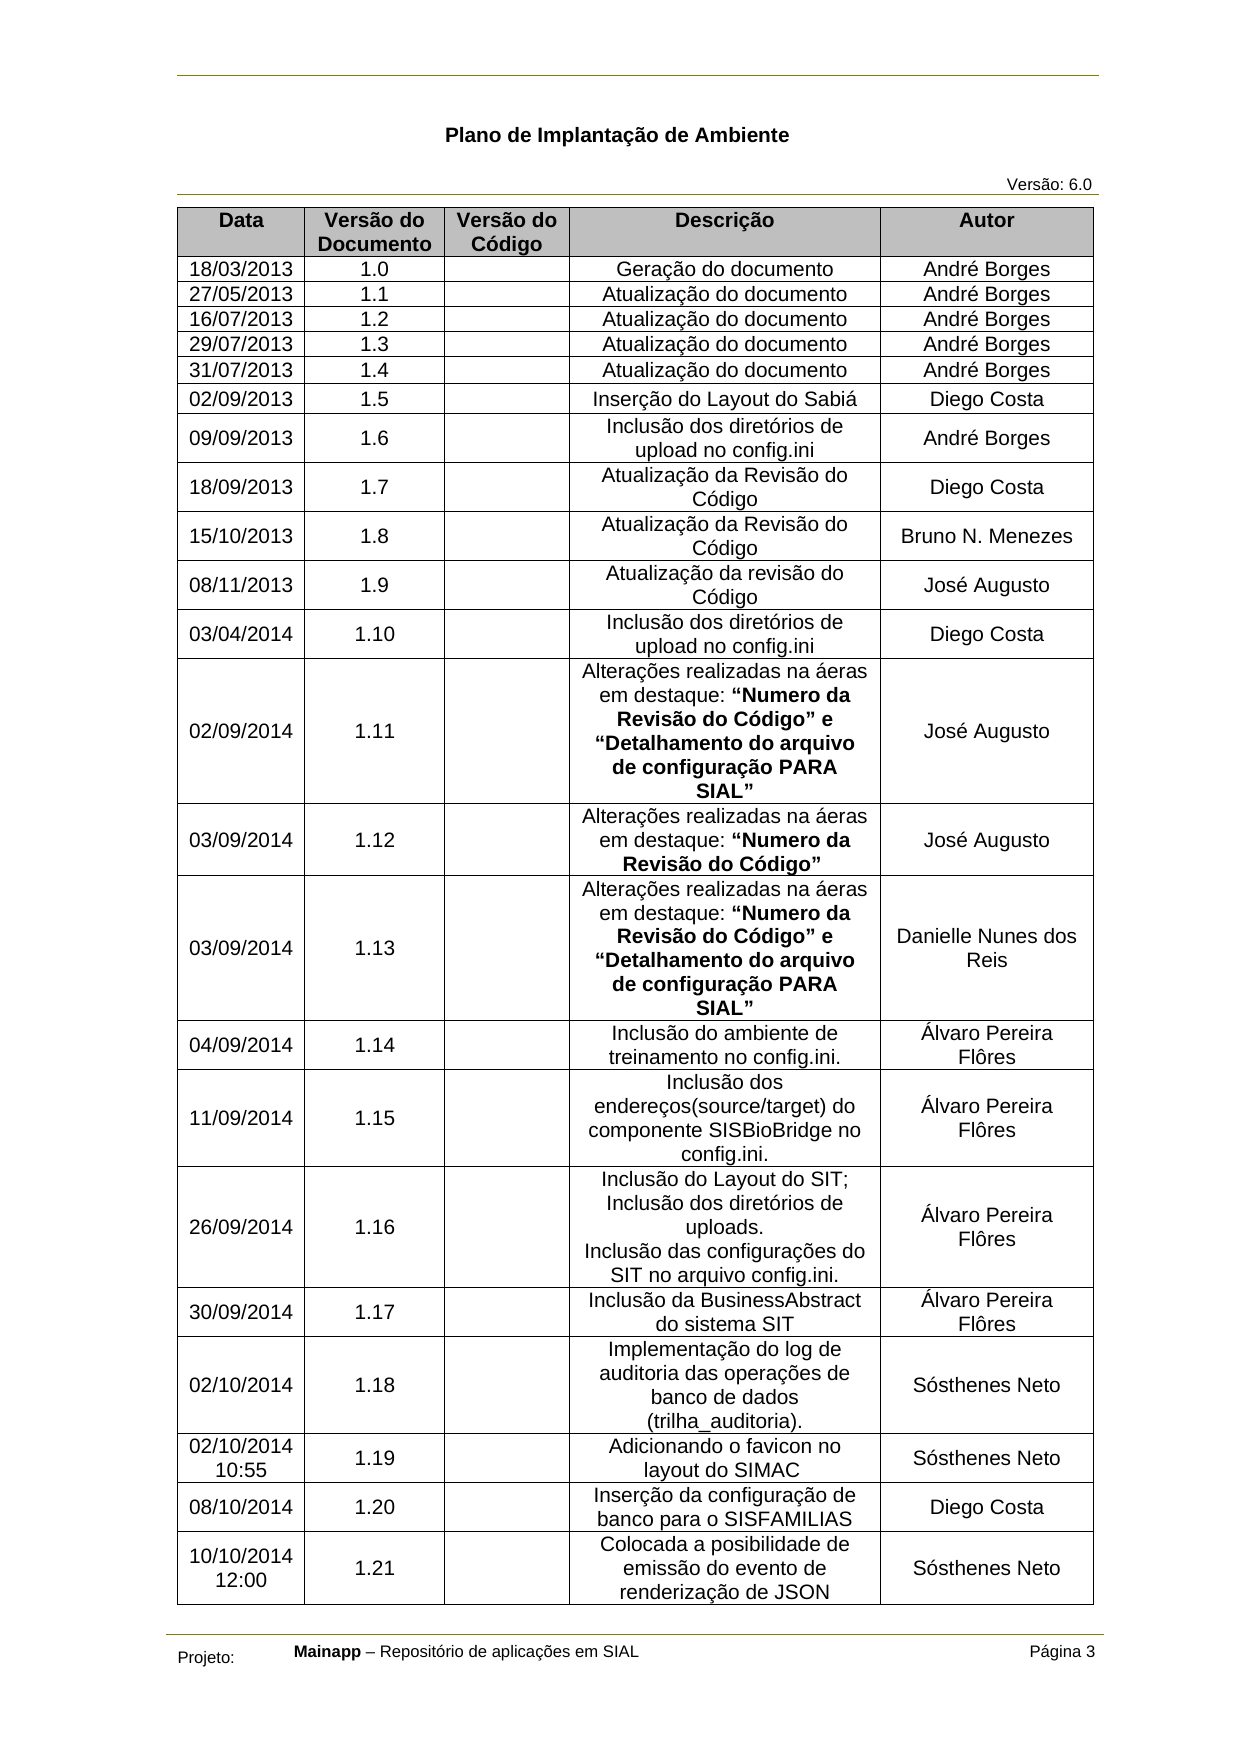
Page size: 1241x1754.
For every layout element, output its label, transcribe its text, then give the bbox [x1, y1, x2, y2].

table_cell [445, 332, 569, 356]
table_cell Inclusão dos endereços(source/target) do componente SISBioBridge no config.ini. [570, 1070, 880, 1166]
table_cell 08/11/2013 [178, 561, 304, 609]
table_cell Bruno N. Menezes [881, 512, 1093, 560]
table_header Descrição [570, 208, 880, 256]
table_cell Danielle Nunes dos Reis [881, 876, 1093, 1020]
table_cell Atualização do documento [570, 357, 880, 383]
table_cell 1.10 [305, 610, 444, 658]
table_cell 1.19 [305, 1434, 444, 1482]
table_cell [445, 282, 569, 306]
table_cell [445, 384, 569, 413]
table_cell Alterações realizadas na áeras em destaque: “Numero da Revisão do Código” [570, 804, 880, 875]
table_cell 08/10/2014 [178, 1483, 304, 1531]
table_cell 31/07/2013 [178, 357, 304, 383]
table_cell Diego Costa [881, 1483, 1093, 1531]
table_cell Diego Costa [881, 610, 1093, 658]
table_cell [445, 659, 569, 802]
table_cell [445, 1070, 569, 1166]
table_cell 1.7 [305, 463, 444, 511]
table_cell Adicionando o favicon no layout do SIMAC [570, 1434, 880, 1482]
table_cell 1.20 [305, 1483, 444, 1531]
table_cell [445, 1532, 569, 1603]
table_cell Inclusão do ambiente de treinamento no config.ini. [570, 1021, 880, 1069]
table_cell Álvaro Pereira Flôres [881, 1070, 1093, 1166]
table_cell Álvaro Pereira Flôres [881, 1021, 1093, 1069]
table_header Autor [881, 208, 1093, 256]
table_cell 1.8 [305, 512, 444, 560]
table_cell Atualização da Revisão do Código [570, 463, 880, 511]
table_cell 02/10/2014 10:55 [178, 1434, 304, 1482]
table_cell 11/09/2014 [178, 1070, 304, 1166]
table_cell [445, 610, 569, 658]
table_cell 02/09/2014 [178, 659, 304, 802]
table_cell 18/03/2013 [178, 257, 304, 281]
table_cell [445, 561, 569, 609]
table_cell 03/04/2014 [178, 610, 304, 658]
table_cell Diego Costa [881, 384, 1093, 413]
table_cell 30/09/2014 [178, 1288, 304, 1336]
table_cell 02/09/2013 [178, 384, 304, 413]
table_header Versão do Documento [305, 208, 444, 256]
table_cell Sósthenes Neto [881, 1337, 1093, 1433]
table_cell 1.2 [305, 307, 444, 331]
table_cell 04/09/2014 [178, 1021, 304, 1069]
table_cell 1.1 [305, 282, 444, 306]
table_cell 09/09/2013 [178, 414, 304, 462]
table_cell Inclusão dos diretórios de upload no config.ini [570, 610, 880, 658]
table_cell Alterações realizadas na áeras em destaque: “Numero da Revisão do Código” e “Detalhamento do arquivo de configuração PARA SIAL” [570, 876, 880, 1020]
table_cell [445, 876, 569, 1020]
table_cell 16/07/2013 [178, 307, 304, 331]
table_cell Inclusão da BusinessAbstract do sistema SIT [570, 1288, 880, 1336]
table_cell 1.9 [305, 561, 444, 609]
table_cell 1.14 [305, 1021, 444, 1069]
table_cell 1.5 [305, 384, 444, 413]
table_cell André Borges [881, 282, 1093, 306]
table_cell [445, 1483, 569, 1531]
table_cell 1.6 [305, 414, 444, 462]
table_cell [445, 463, 569, 511]
table_cell [445, 512, 569, 560]
table_cell [445, 414, 569, 462]
table_cell 1.0 [305, 257, 444, 281]
table_cell André Borges [881, 414, 1093, 462]
table_cell Inclusão dos diretórios de upload no config.ini [570, 414, 880, 462]
table_cell Inserção da configuração de banco para o SISFAMILIAS [570, 1483, 880, 1531]
table_cell 03/09/2014 [178, 876, 304, 1020]
table_cell Inclusão do Layout do SIT; Inclusão dos diretórios de uploads. Inclusão das configurações do SIT no arquivo config.ini. [570, 1167, 880, 1287]
table_cell 27/05/2013 [178, 282, 304, 306]
table_cell 1.16 [305, 1167, 444, 1287]
table_cell [445, 804, 569, 875]
table_cell Atualização da revisão do Código [570, 561, 880, 609]
table_cell Atualização do documento [570, 332, 880, 356]
table_cell 02/10/2014 [178, 1337, 304, 1433]
table_cell 1.4 [305, 357, 444, 383]
table_cell Diego Costa [881, 463, 1093, 511]
table_cell 1.11 [305, 659, 444, 802]
table_header Data [178, 208, 304, 256]
table_cell 15/10/2013 [178, 512, 304, 560]
table_cell 1.3 [305, 332, 444, 356]
table_cell 26/09/2014 [178, 1167, 304, 1287]
table_cell 29/07/2013 [178, 332, 304, 356]
table_cell Atualização da Revisão do Código [570, 512, 880, 560]
table_cell 10/10/2014 12:00 [178, 1532, 304, 1603]
table_cell [445, 357, 569, 383]
table_cell Sósthenes Neto [881, 1532, 1093, 1603]
table_cell Atualização do documento [570, 307, 880, 331]
table_cell José Augusto [881, 804, 1093, 875]
table_cell 18/09/2013 [178, 463, 304, 511]
table_cell Inserção do Layout do Sabiá [570, 384, 880, 413]
table_cell 1.21 [305, 1532, 444, 1603]
table_cell André Borges [881, 332, 1093, 356]
table_cell 1.12 [305, 804, 444, 875]
table_cell [445, 307, 569, 331]
table_cell Atualização do documento [570, 282, 880, 306]
table_cell [445, 257, 569, 281]
table_cell [445, 1021, 569, 1069]
table_header Versão do Código [445, 208, 569, 256]
table_cell 1.13 [305, 876, 444, 1020]
table_cell Alterações realizadas na áeras em destaque: “Numero da Revisão do Código” e “Detalhamento do arquivo de configuração PARA SIAL” [570, 659, 880, 802]
table_cell [445, 1434, 569, 1482]
table_cell André Borges [881, 357, 1093, 383]
table_cell 1.15 [305, 1070, 444, 1166]
table_cell [445, 1288, 569, 1336]
table_cell Implementação do log de auditoria das operações de banco de dados (trilha_auditoria). [570, 1337, 880, 1433]
table_cell Colocada a posibilidade de emissão do evento de renderização de JSON [570, 1532, 880, 1603]
table_cell [445, 1337, 569, 1433]
table_cell [445, 1167, 569, 1287]
table_cell 1.17 [305, 1288, 444, 1336]
table_cell Geração do documento [570, 257, 880, 281]
table_cell André Borges [881, 257, 1093, 281]
table_cell 03/09/2014 [178, 804, 304, 875]
table_cell Álvaro Pereira Flôres [881, 1167, 1093, 1287]
table_cell José Augusto [881, 659, 1093, 802]
table_cell Sósthenes Neto [881, 1434, 1093, 1482]
table_cell 1.18 [305, 1337, 444, 1433]
table_cell José Augusto [881, 561, 1093, 609]
table_cell André Borges [881, 307, 1093, 331]
table_cell Álvaro Pereira Flôres [881, 1288, 1093, 1336]
